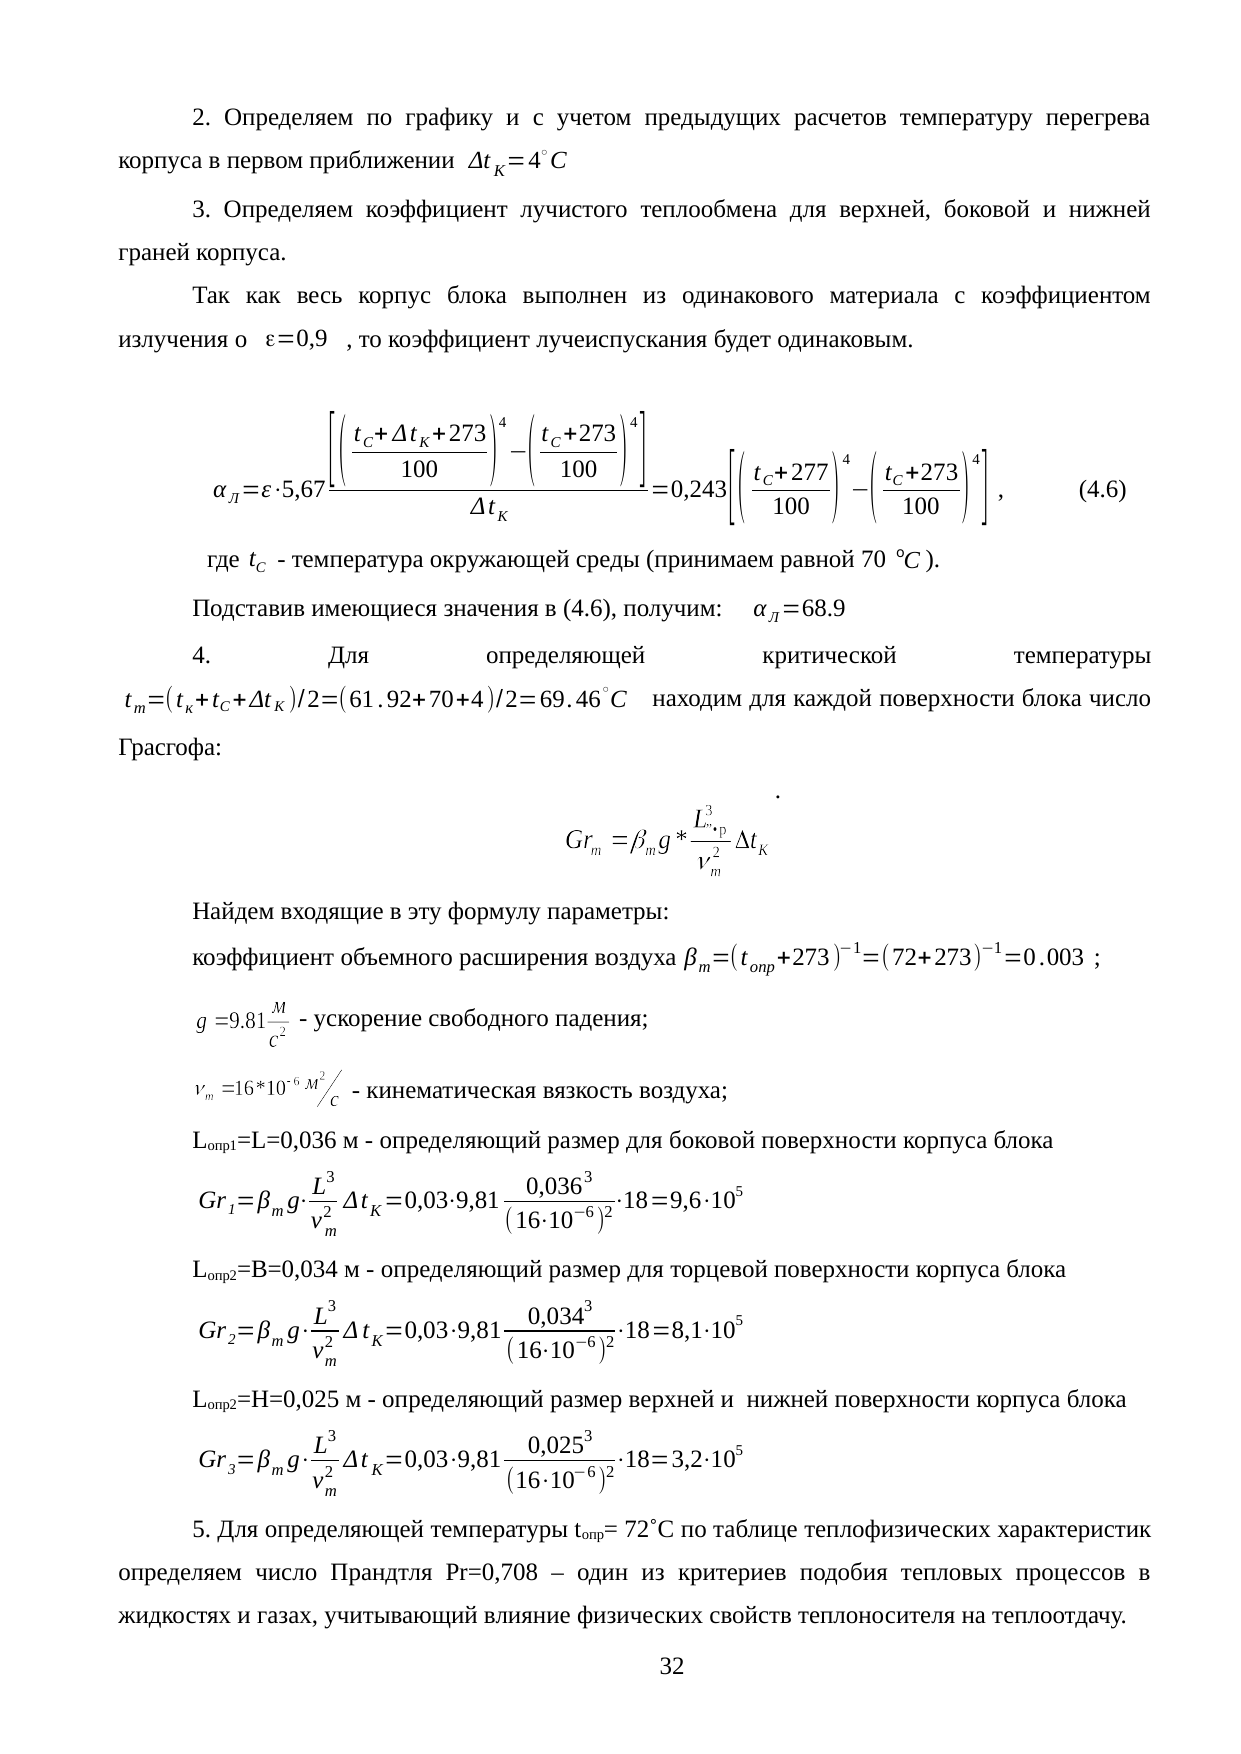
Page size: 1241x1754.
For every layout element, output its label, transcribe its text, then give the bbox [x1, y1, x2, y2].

text Подставив имеющиеся значения в (4.6), получим: [118, 593, 1152, 626]
text Найдем входящие в эту формулу параметры: [118, 896, 1152, 925]
text , (4.6) [118, 410, 1152, 527]
text 4. Для определяющей критической температуры находим для каждой поверхности блока число Грасгофа: [118, 640, 1152, 761]
text . [118, 775, 1152, 882]
text - кинематическая вязкость воздуха; [118, 1066, 1152, 1110]
text Lопр2=H=0,025 м - определяющий размер верхней и нижней поверхности корпуса блока [118, 1384, 1152, 1413]
text где - температура окружающей среды (принимаем равной 70 ). [118, 541, 1152, 579]
text Lопр1=L=0,036 м - определяющий размер для боковой поверхности корпуса блока [118, 1125, 1152, 1153]
text Так как весь корпус блока выполнен из одинакового материала с коэффициентом излучения o, то коэффициент лучеиспускания будет одинаковым. [118, 281, 1152, 352]
text коэффициент объемного расширения воздуха; [118, 939, 1152, 976]
text Lопр2=B=0,034 м - определяющий размер для торцевой поверхности корпуса блока [118, 1254, 1152, 1283]
text 2. Определяем по графику и с учетом предыдущих расчетов температуру перегрева корпуса в первом приближении [118, 102, 1152, 180]
text 3. Определяем коэффициент лучистого теплообмена для верхней, боковой и нижней граней корпуса. [118, 194, 1152, 266]
text 5. Для определяющей температуры tопр= 72˚С по таблице теплофизических характеристик определяем число Прандтля Pr=0,708 – один из критериев подобия тепловых процессов в жидкостях и газах, учитывающий влияние физических свойств теплоносителя на теплоотдачу. [118, 1514, 1152, 1629]
text - ускорение свободного падения; [118, 990, 1152, 1052]
